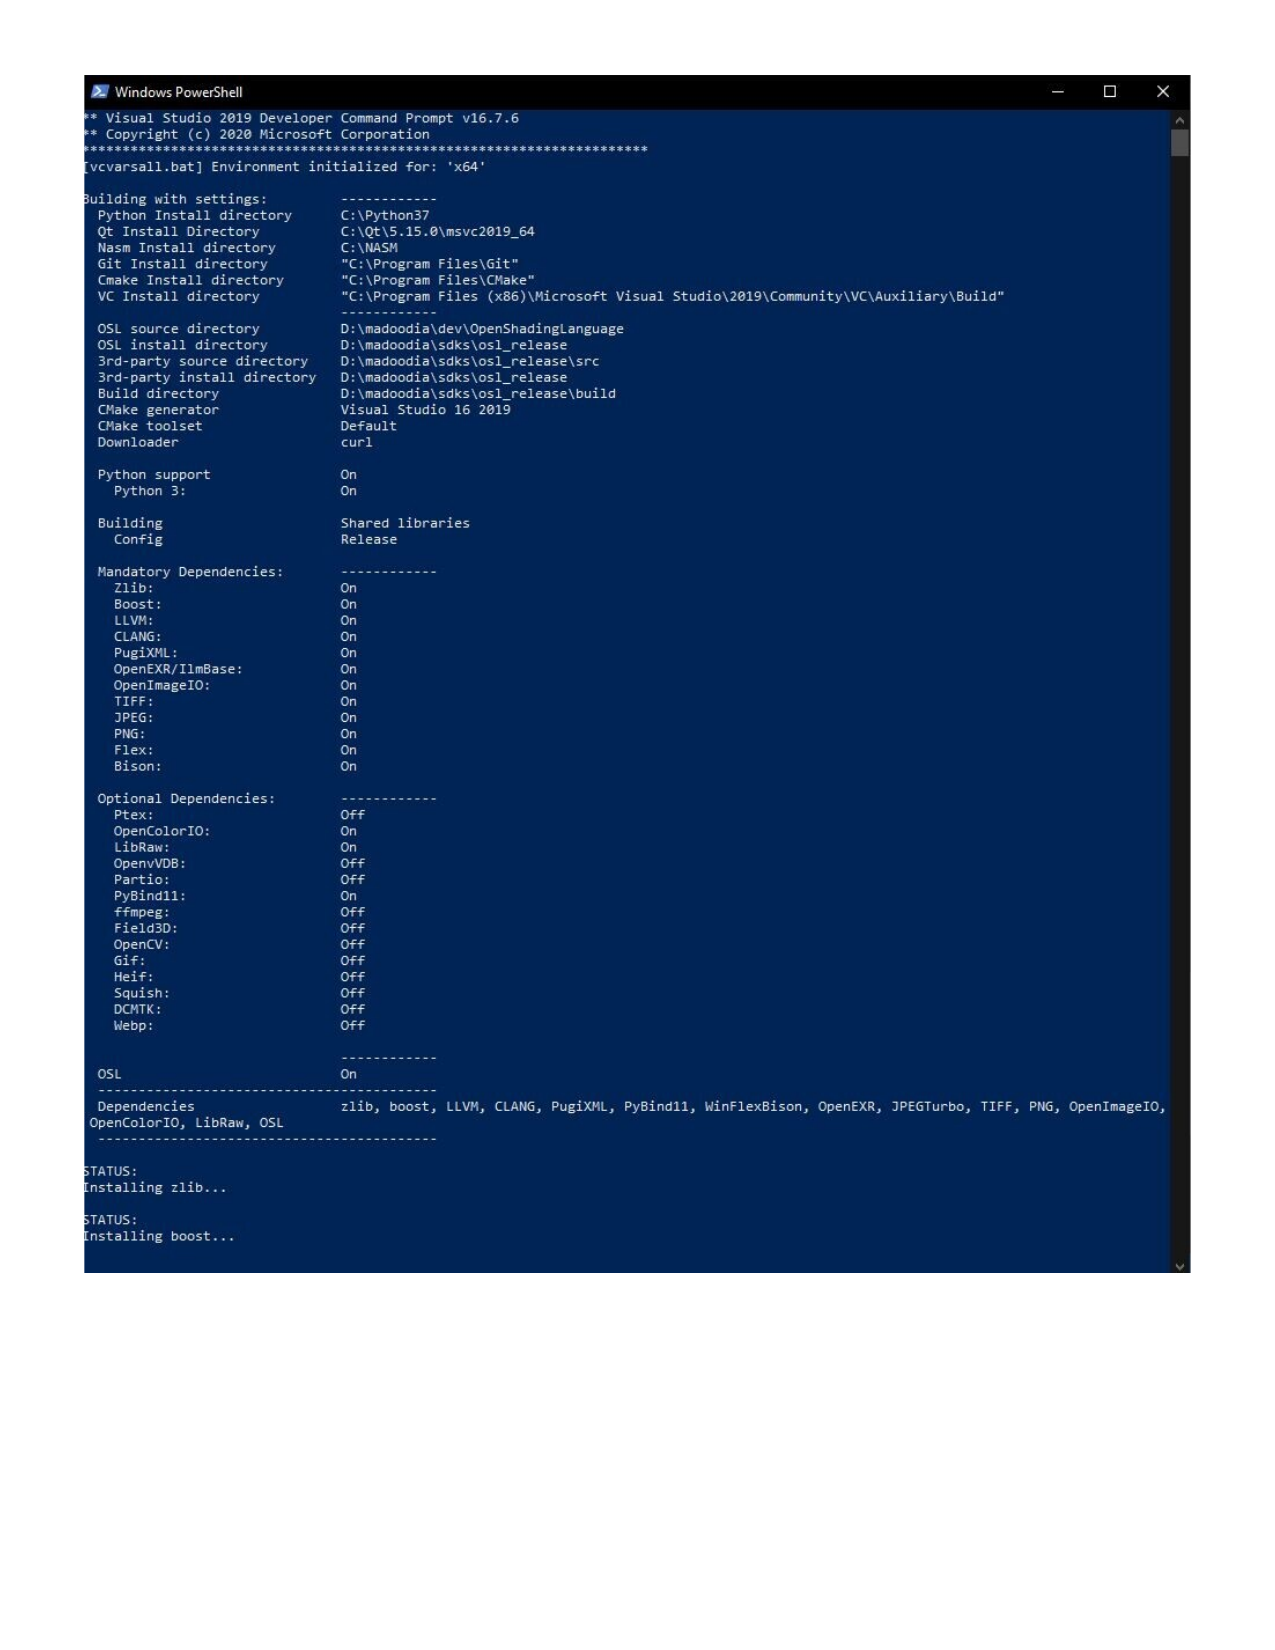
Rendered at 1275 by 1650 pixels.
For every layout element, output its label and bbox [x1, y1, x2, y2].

picture [84, 75, 1191, 1273]
